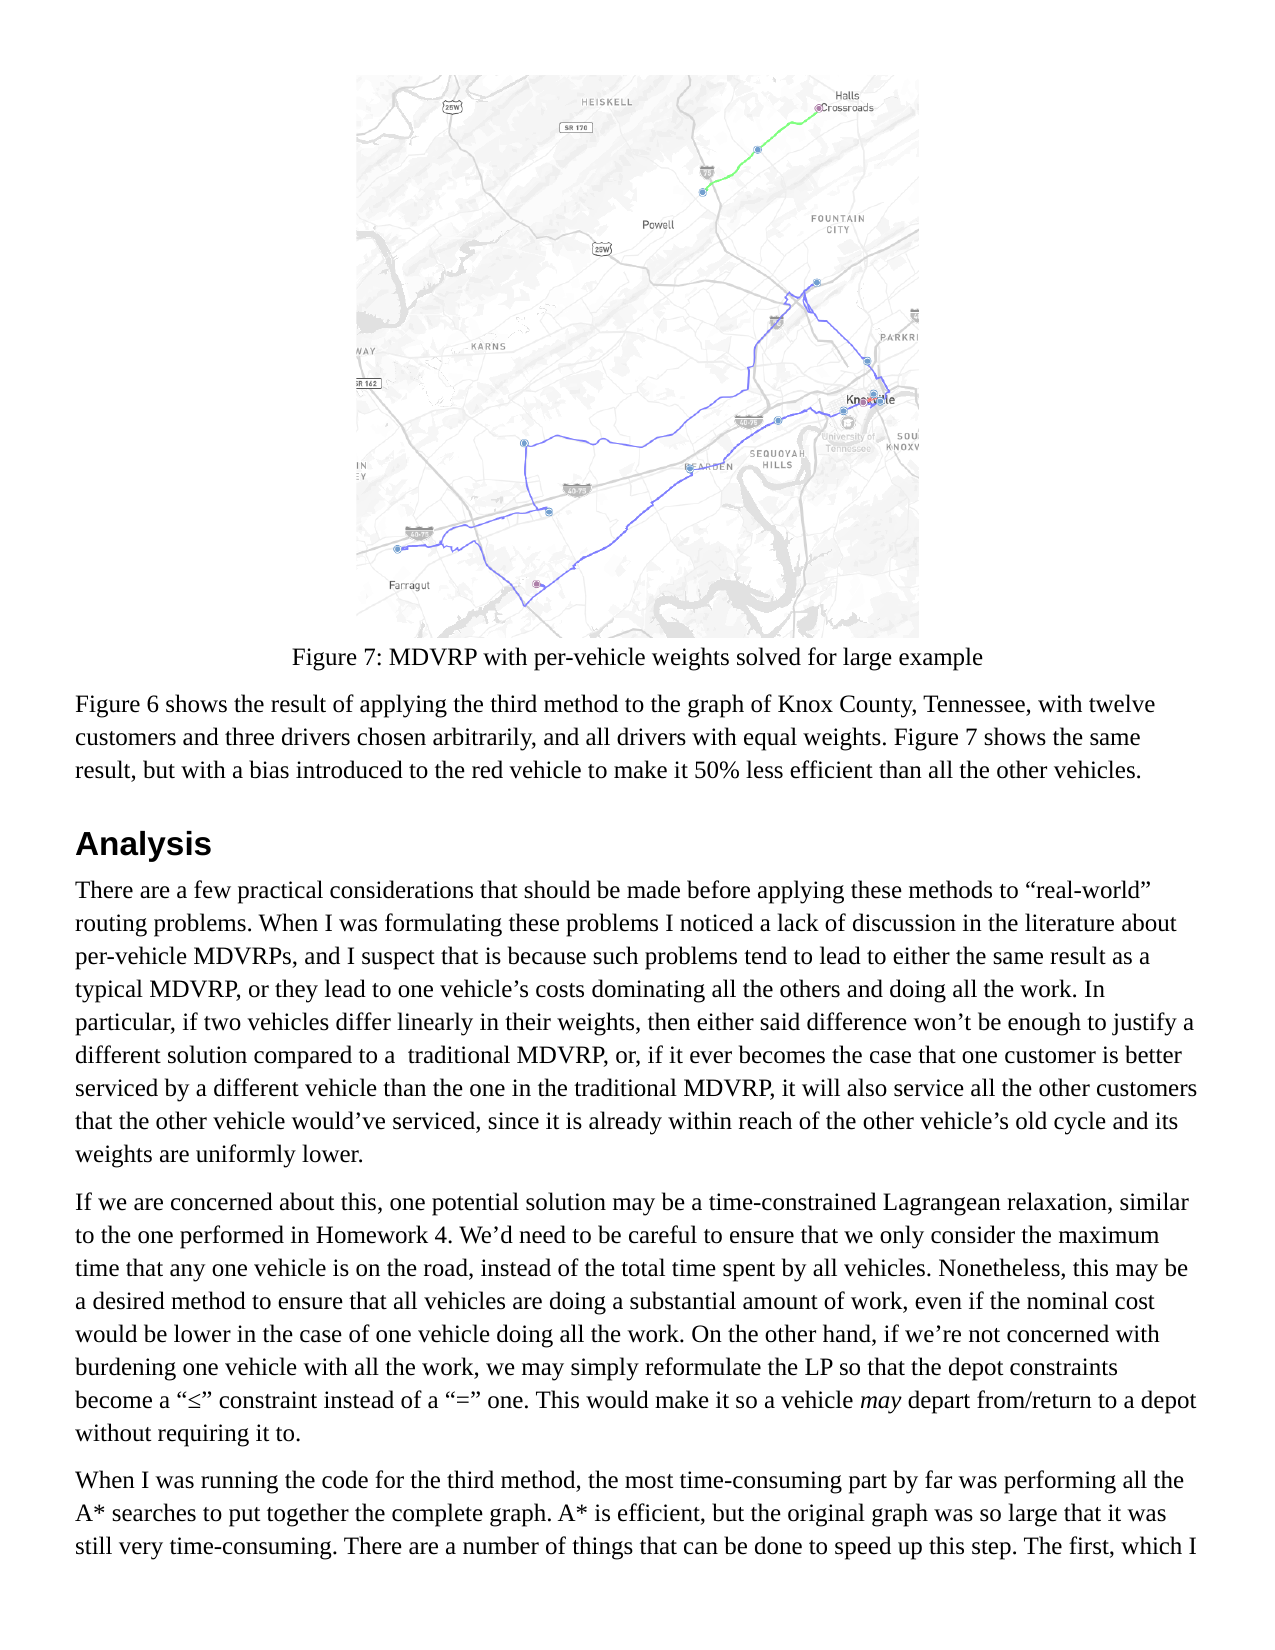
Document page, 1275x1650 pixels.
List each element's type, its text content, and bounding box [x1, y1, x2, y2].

text If we are concerned about this, one potential solution may be a time-constrained Lagrangean relaxation, similar to the one performed in Homework 4. We’d need to be careful to ensure that we only consider the maximum time that any one vehicle is on the road, instead of the total time spent by all vehicles. Nonetheless, this may be a desired method to ensure that all vehicles are doing a substantial amount of work, even if the nominal cost would be lower in the case of one vehicle doing all the work. On the other hand, if we’re not concerned with burdening one vehicle with all the work, we may simply reformulate the LP so that the depot constraints become a “≤” constraint instead of a “=” one. This would make it so a vehicle may depart from/return to a depot without requiring it to. [75, 1187, 1200, 1447]
subtitle Analysis [75, 824, 1200, 862]
text When I was running the code for the third method, the most time-consuming part by far was performing all the A* searches to put together the complete graph. A* is efficient, but the original graph was so large that it was still very time-consuming. There are a number of things that can be done to speed up this step. The first, which I [75, 1465, 1200, 1560]
picture [356, 75, 919, 638]
text Figure 7: MDVRP with per-vehicle weights solved for large example [75, 75, 1200, 671]
text There are a few practical considerations that should be made before applying these methods to “real-world” routing problems. When I was formulating these problems I noticed a lack of discussion in the literature about per-vehicle MDVRPs, and I suspect that is because such problems tend to lead to either the same result as a typical MDVRP, or they lead to one vehicle’s costs dominating all the others and doing all the work. In particular, if two vehicles differ linearly in their weights, then either said difference won’t be enough to justify a different solution compared to a traditional MDVRP, or, if it ever becomes the case that one customer is better serviced by a different vehicle than the one in the traditional MDVRP, it will also service all the other customers that the other vehicle would’ve serviced, since it is already within reach of the other vehicle’s old cycle and its weights are uniformly lower. [75, 875, 1200, 1168]
text Figure 6 shows the result of applying the third method to the graph of Knox County, Tennessee, with twelve customers and three drivers chosen arbitrarily, and all drivers with equal weights. Figure 7 shows the same result, but with a bias introduced to the red vehicle to make it 50% less efficient than all the other vehicles. [75, 689, 1200, 784]
